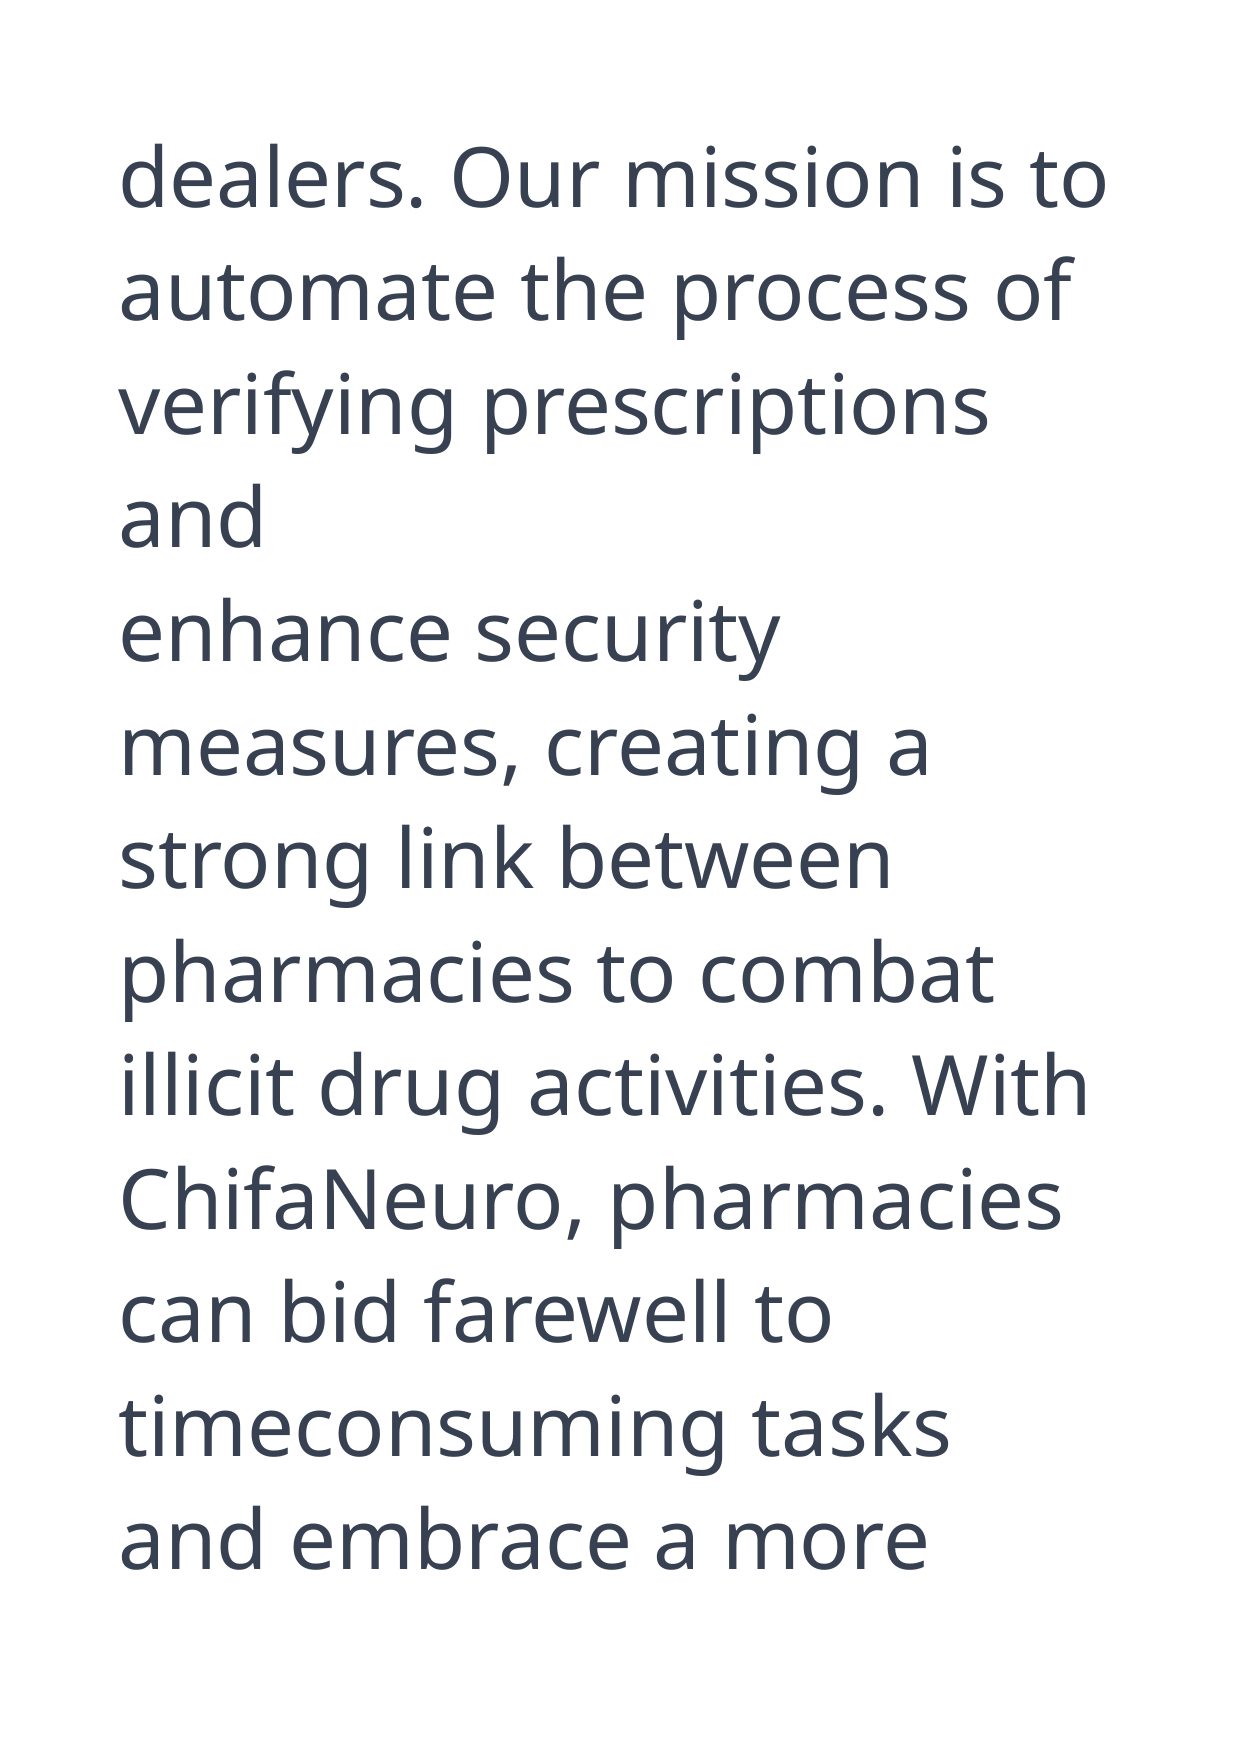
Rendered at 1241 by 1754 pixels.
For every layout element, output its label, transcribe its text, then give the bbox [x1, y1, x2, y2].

text dealers. Our mission is to automate the process of verifying prescriptions and [118, 118, 1122, 572]
text measures, creating a strong link between pharmacies to combat illicit drug activities. With ChifaNeuro, pharmacies can bid farewell to timeconsuming tasks and embrace a more [118, 686, 1122, 1594]
text enhance security [118, 572, 1122, 686]
